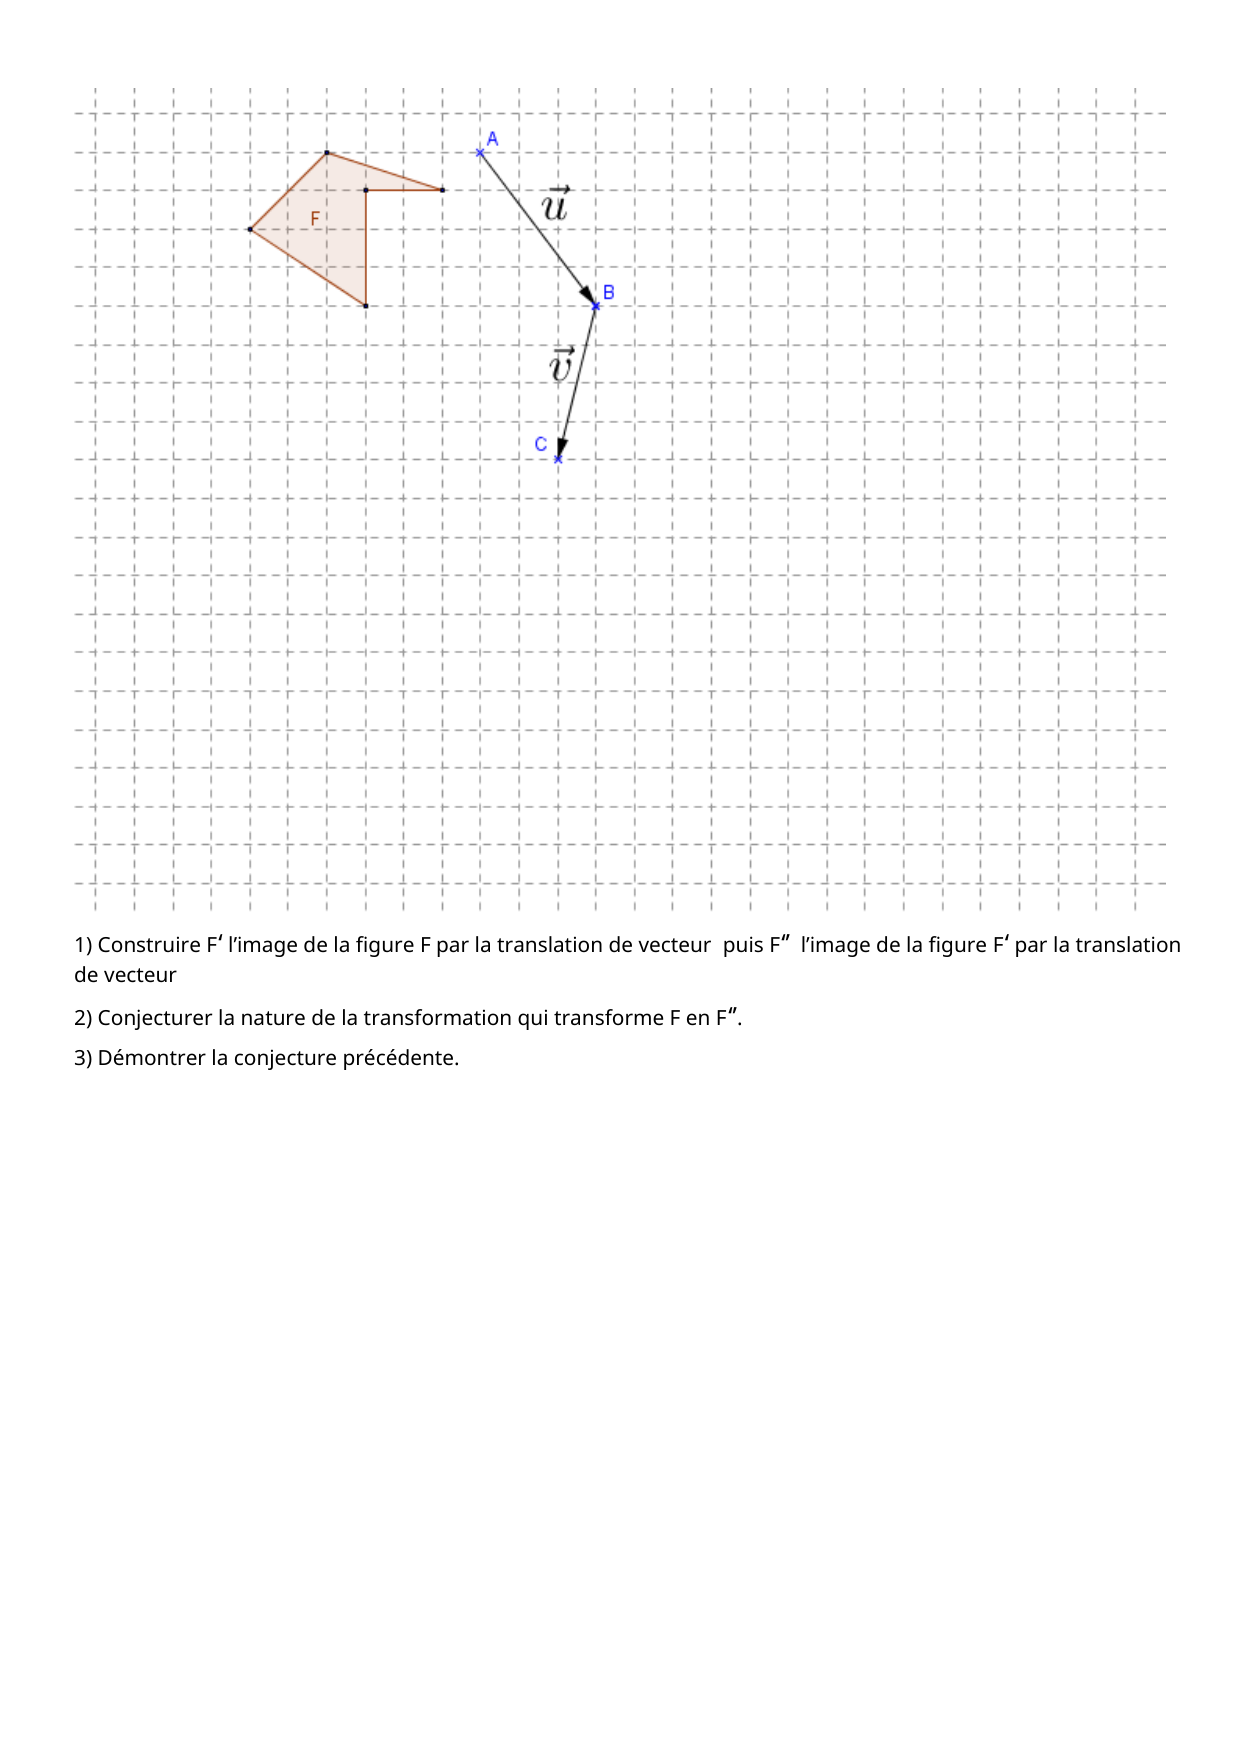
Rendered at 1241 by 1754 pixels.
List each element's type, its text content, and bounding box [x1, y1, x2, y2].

text 1) Construire F ‘ l’image de la figure F par la translation de vecteur puis F ‘’ l’image de la figure F ‘ par la translation de vecteur [74, 926, 1182, 988]
text 2) Conjecturer la nature de la transformation qui transforme F en F ‘’. [74, 998, 1182, 1033]
text 3) Démontrer la conjecture précédente. [74, 1043, 1182, 1071]
picture [73, 88, 1166, 916]
